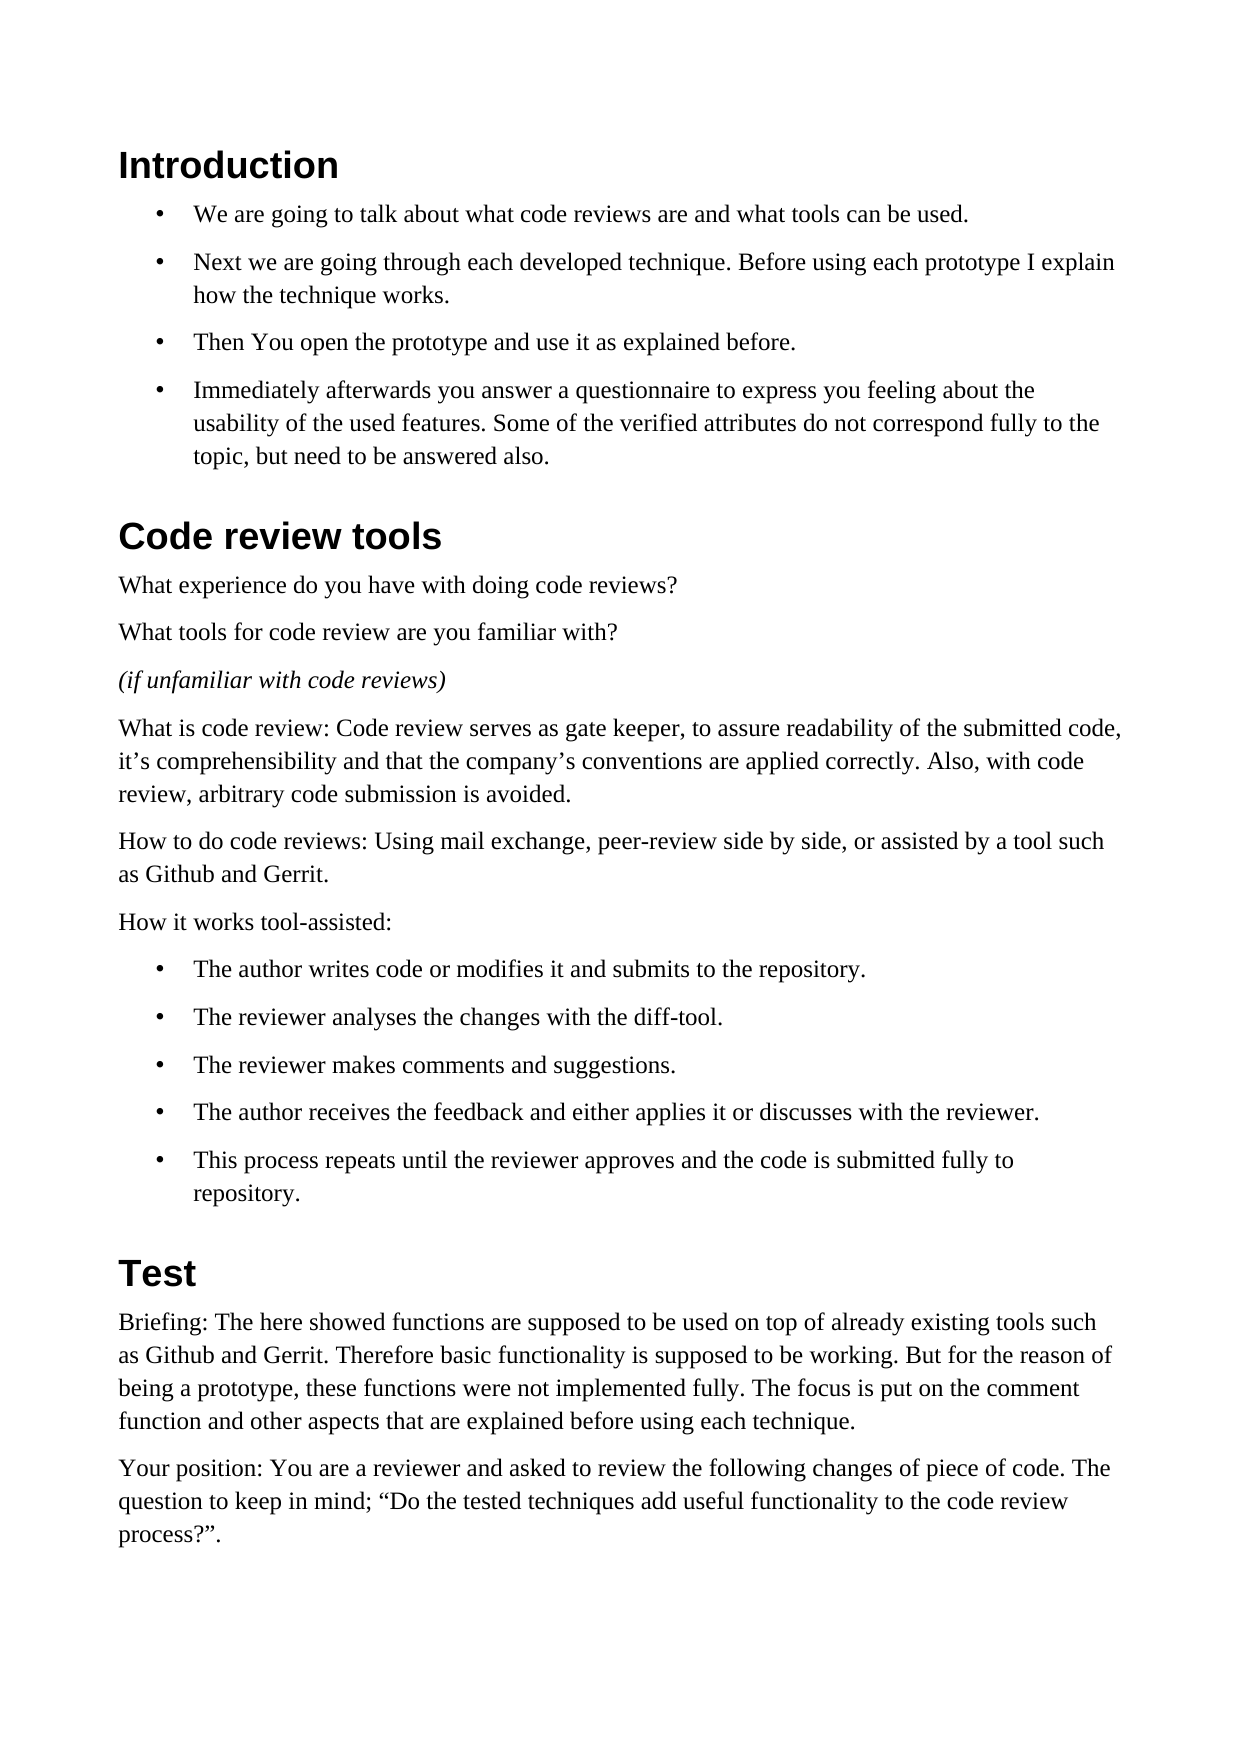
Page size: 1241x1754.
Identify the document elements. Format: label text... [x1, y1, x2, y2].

list The author receives the feedback and either applies it or discusses with the reviewer. [156, 1097, 1122, 1126]
text How it works tool-assisted: [118, 907, 1122, 936]
list We are going to talk about what code reviews are and what tools can be used. [156, 199, 1122, 228]
list Then You open the prototype and use it as explained before. [156, 327, 1122, 356]
subtitle Code review tools [118, 514, 1122, 557]
subtitle Test [118, 1251, 1122, 1294]
text What tools for code review are you familiar with? [118, 617, 1122, 646]
text How to do code reviews: Using mail exchange, peer-review side by side, or assisted by a tool such as Github and Gerrit. [118, 826, 1122, 888]
text What is code review: Code review serves as gate keeper, to assure readability of the submitted code, it’s comprehensibility and that the company’s conventions are applied correctly. Also, with code review, arbitrary code submission is avoided. [118, 713, 1122, 807]
text Your position: You are a reviewer and asked to review the following changes of piece of code. The question to keep in mind; “Do the tested techniques add useful functionality to the code review process?”. [118, 1453, 1122, 1548]
subtitle Introduction [118, 143, 1122, 187]
text Briefing: The here showed functions are supposed to be used on top of already existing tools such as Github and Gerrit. Therefore basic functionality is supposed to be working. But for the reason of being a prototype, these functions were not implemented fully. The focus is put on the comment function and other aspects that are explained before using each technique. [118, 1307, 1122, 1434]
list Next we are going through each developed technique. Before using each prototype I explain how the technique works. [156, 247, 1122, 309]
list Immediately afterwards you answer a questionnaire to express you feeling about the usability of the used features. Some of the verified attributes do not correspond fully to the topic, but need to be answered also. [156, 375, 1122, 470]
list The reviewer makes comments and suggestions. [156, 1050, 1122, 1078]
text (if unfamiliar with code reviews) [118, 665, 1122, 694]
text What experience do you have with doing code reviews? [118, 570, 1122, 599]
list This process repeats until the reviewer approves and the code is submitted fully to repository. [156, 1145, 1122, 1207]
list The author writes code or modifies it and submits to the repository. [156, 954, 1122, 983]
list The reviewer analyses the changes with the diff-tool. [156, 1002, 1122, 1031]
